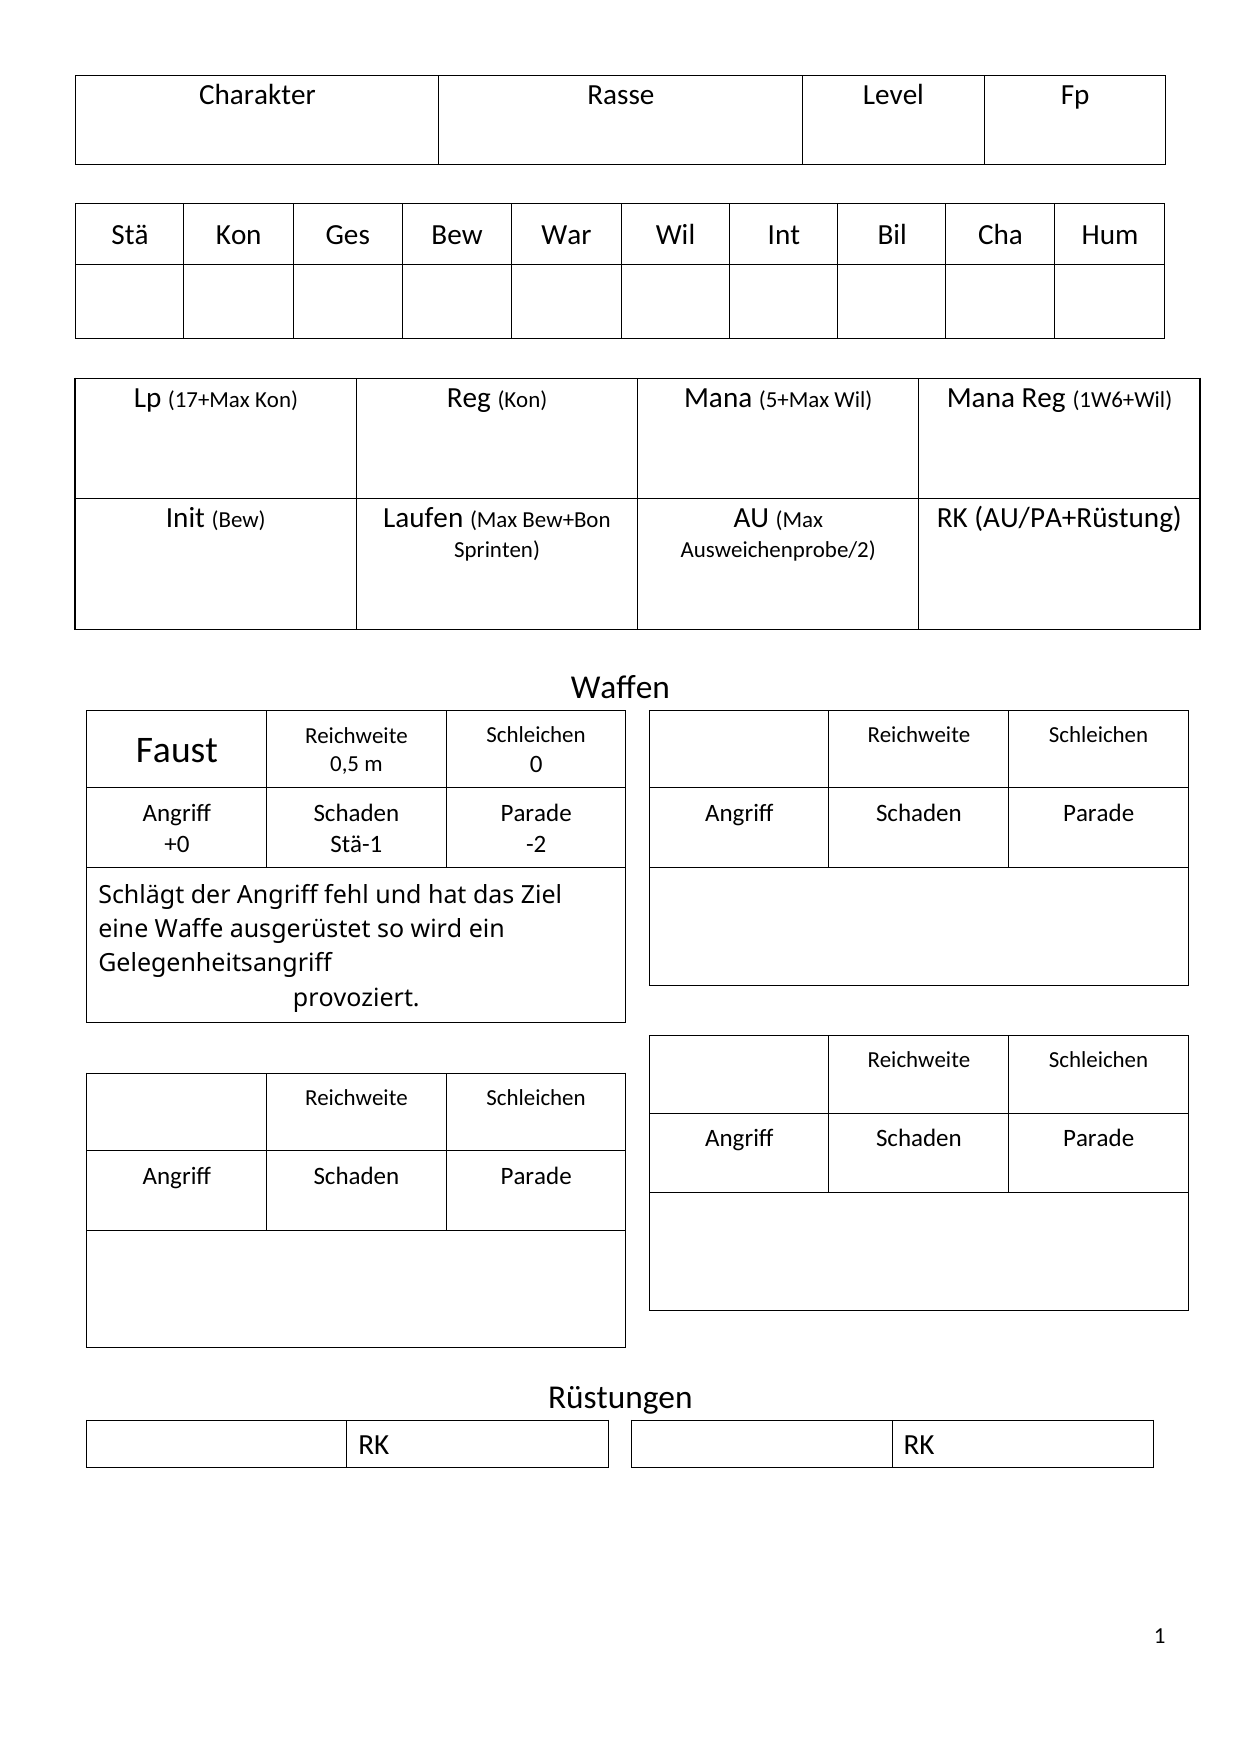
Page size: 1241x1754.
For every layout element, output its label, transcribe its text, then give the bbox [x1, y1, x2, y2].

table_header [632, 1421, 892, 1467]
table_header Charakter [76, 76, 438, 163]
table_cell Parade -2 [447, 788, 625, 867]
table_cell Laufen (Max Bew+Bon Sprinten) [357, 499, 637, 629]
table_header Faust [87, 711, 266, 787]
text Rüstungen [75, 1376, 1165, 1416]
table_cell [403, 265, 511, 338]
table_cell [730, 265, 837, 338]
table_cell Schaden [829, 788, 1008, 867]
table_header [620, 1420, 631, 1468]
table_header [75, 710, 637, 1348]
table_header Int [730, 204, 837, 263]
table_cell Schlägt der Angriff fehl und hat das Ziel eine Waffe ausgerüstet so wird ein Gelegenheitsangriff provoziert. [87, 868, 625, 1022]
table_header Mana (5+Max Wil) [638, 379, 918, 498]
table_cell [622, 265, 729, 338]
table_header Lp (17+Max Kon) [76, 379, 356, 498]
table_header Fp [985, 76, 1165, 163]
table_header Reichweite [829, 1036, 1008, 1112]
table_cell Init (Bew) [76, 499, 356, 629]
table_cell [946, 265, 1054, 338]
table_cell Schaden [267, 1151, 446, 1230]
table_header Mana Reg (1W6+Wil) [919, 379, 1199, 498]
text Waffen [75, 666, 1165, 707]
table_header War [512, 204, 621, 263]
table_cell Parade [1009, 788, 1188, 867]
table_header Bil [838, 204, 945, 263]
table_header Schleichen [447, 1074, 625, 1150]
table_header Reichweite [267, 1074, 446, 1150]
table_header Schleichen [1009, 711, 1188, 787]
table_cell [650, 1193, 1188, 1309]
table_cell [76, 265, 183, 338]
table_cell [838, 265, 945, 338]
table_header [650, 711, 828, 787]
table_cell Angriff [650, 788, 828, 867]
table_header [87, 1074, 266, 1150]
table_cell [638, 630, 1200, 666]
table_cell AU (Max Ausweichenprobe/2) [638, 499, 918, 629]
table_cell Angriff [650, 1114, 828, 1192]
table_header Level [803, 76, 984, 163]
table_header RK [347, 1421, 608, 1467]
table_cell [294, 265, 402, 338]
table_header Schleichen [1009, 1036, 1188, 1112]
table_header Rasse [439, 76, 802, 163]
table_cell [512, 265, 621, 338]
table_header Reichweite 0,5 m [267, 711, 446, 787]
table_cell [87, 1231, 625, 1347]
table_cell [650, 868, 1188, 984]
table_header RK [893, 1421, 1153, 1467]
table_header [638, 710, 1200, 1348]
table_header Wil [622, 204, 729, 263]
table_cell Angriff [87, 1151, 266, 1230]
table_header Reg (Kon) [357, 379, 637, 498]
table_header [1154, 1420, 1165, 1468]
table_header Ges [294, 204, 402, 263]
table_header Schleichen 0 [447, 711, 625, 787]
table_header [75, 1420, 86, 1468]
table_cell Schaden [829, 1114, 1008, 1192]
table_header [87, 1421, 346, 1467]
table_header Bew [403, 204, 511, 263]
table_header Stä [76, 204, 183, 263]
table_cell [1055, 265, 1164, 338]
table_cell RK (AU/PA+Rüstung) [919, 499, 1199, 629]
table_cell Parade [447, 1151, 625, 1230]
table_header Cha [946, 204, 1054, 263]
table_header Kon [184, 204, 293, 263]
table_cell Parade [1009, 1114, 1188, 1192]
table_cell Angriff +0 [87, 788, 266, 867]
table_header Hum [1055, 204, 1164, 263]
table_cell [184, 265, 293, 338]
table_header [609, 1420, 620, 1468]
table_header [650, 1036, 828, 1112]
table_header Reichweite [829, 711, 1008, 787]
table_cell Schaden Stä-1 [267, 788, 446, 867]
table_cell [75, 630, 637, 666]
